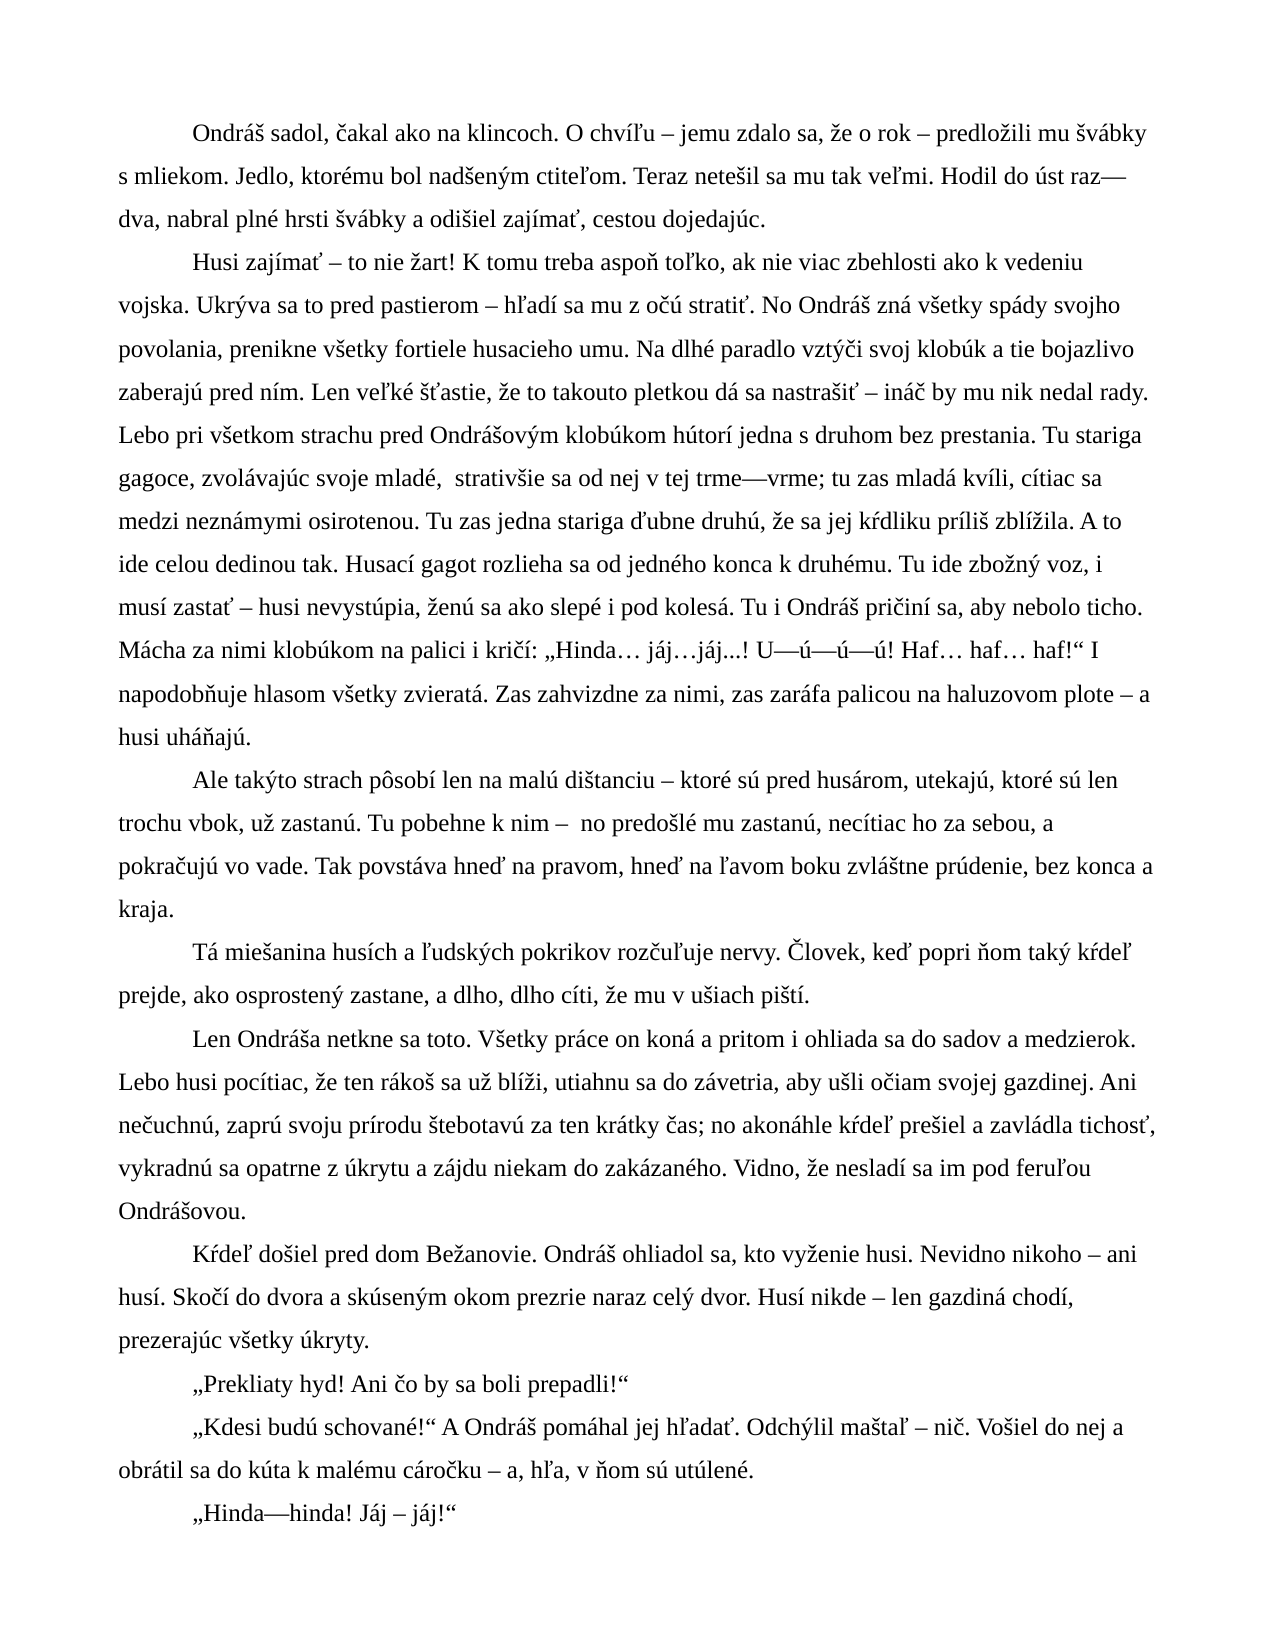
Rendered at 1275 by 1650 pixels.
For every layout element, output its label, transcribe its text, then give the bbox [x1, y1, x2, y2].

text „Kdesi budú schované!“ A Ondráš pomáhal jej hľadať. Odchýlil maštaľ – nič. Vošiel do nej a obrátil sa do kúta k malému cáročku – a, hľa, v ňom sú utúlené. [118, 1412, 1157, 1484]
text Kŕdeľ došiel pred dom Bežanovie. Ondráš ohliadol sa, kto vyženie husi. Nevidno nikoho – ani husí. Skočí do dvora a skúseným okom prezrie naraz celý dvor. Husí nikde – len gazdiná chodí, prezerajúc všetky úkryty. [118, 1239, 1157, 1354]
text Husi zajímať – to nie žart! K tomu treba aspoň toľko, ak nie viac zbehlosti ako k vedeniu vojska. Ukrýva sa to pred pastierom – hľadí sa mu z očú stratiť. No Ondráš zná všetky spády svojho povolania, prenikne všetky fortiele husacieho umu. Na dlhé paradlo vztýči svoj klobúk a tie bojazlivo zaberajú pred ním. Len veľké šťastie, že to takouto pletkou dá sa nastrašiť – ináč by mu nik nedal rady. Lebo pri všetkom strachu pred Ondrášovým klobúkom hútorí jedna s druhom bez prestania. Tu stariga gagoce, zvolávajúc svoje mladé, strativšie sa od nej v tej trme—vrme; tu zas mladá kvíli, cítiac sa medzi neznámymi osirotenou. Tu zas jedna stariga ďubne druhú, že sa jej kŕdliku príliš zblížila. A to ide celou dedinou tak. Husací gagot rozlieha sa od jedného konca k druhému. Tu ide zbožný voz, i musí zastať – husi nevystúpia, ženú sa ako slepé i pod kolesá. Tu i Ondráš pričiní sa, aby nebolo ticho. Mácha za nimi klobúkom na palici i kričí: „Hinda… jáj…jáj...! U—ú—ú—ú! Haf… haf… haf!“ I napodobňuje hlasom všetky zvieratá. Zas zahvizdne za nimi, zas zaráfa palicou na haluzovom plote – a husi uháňajú. [118, 247, 1157, 751]
text „Prekliaty hyd! Ani čo by sa boli prepadli!“ [118, 1369, 1157, 1397]
text Ondráš sadol, čakal ako na klincoch. O chvíľu – jemu zdalo sa, že o rok – predložili mu švábky s mliekom. Jedlo, ktorému bol nadšeným ctiteľom. Teraz netešil sa mu tak veľmi. Hodil do úst raz—dva, nabral plné hrsti švábky a odišiel zajímať, cestou dojedajúc. [118, 118, 1157, 233]
text Ale takýto strach pôsobí len na malú dištanciu – ktoré sú pred husárom, utekajú, ktoré sú len trochu vbok, už zastanú. Tu pobehne k nim – no predošlé mu zastanú, necítiac ho za sebou, a pokračujú vo vade. Tak povstáva hneď na pravom, hneď na ľavom boku zvláštne prúdenie, bez konca a kraja. [118, 765, 1157, 923]
text Len Ondráša netkne sa toto. Všetky práce on koná a pritom i ohliada sa do sadov a medzierok. Lebo husi pocítiac, že ten rákoš sa už blíži, utiahnu sa do závetria, aby ušli očiam svojej gazdinej. Ani nečuchnú, zaprú svoju prírodu štebotavú za ten krátky čas; no akonáhle kŕdeľ prešiel a zavládla tichosť, vykradnú sa opatrne z úkrytu a zájdu niekam do zakázaného. Vidno, že nesladí sa im pod feruľou Ondrášovou. [118, 1024, 1157, 1225]
text Tá miešanina husích a ľudských pokrikov rozčuľuje nervy. Človek, keď popri ňom taký kŕdeľ prejde, ako osprostený zastane, a dlho, dlho cíti, že mu v ušiach piští. [118, 937, 1157, 1009]
text „Hinda—hinda! Jáj – jáj!“ [118, 1498, 1157, 1527]
